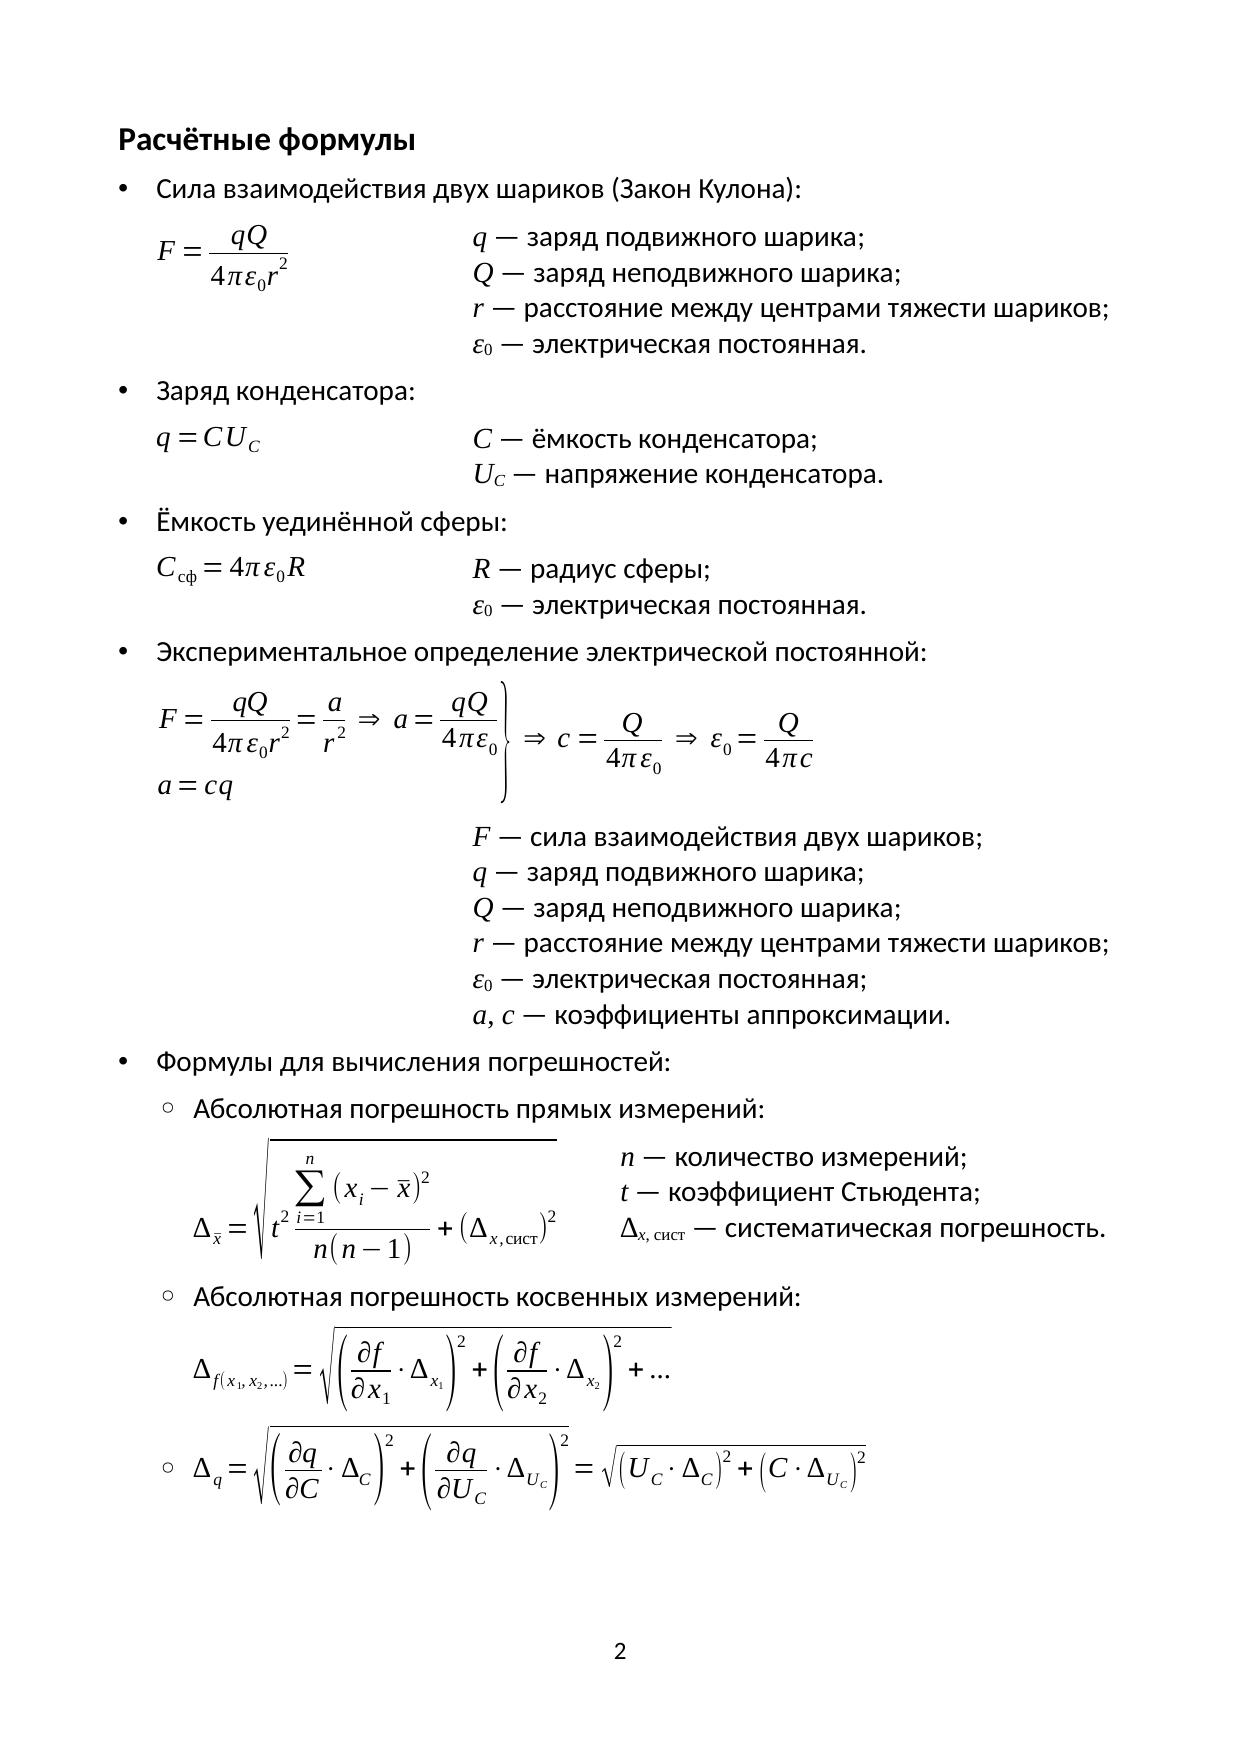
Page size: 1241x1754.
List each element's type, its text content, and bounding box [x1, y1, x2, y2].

table_header [156, 550, 472, 633]
list Ёмкость уединённой сферы: [118, 503, 1122, 538]
table_header [156, 218, 472, 372]
table_header R — радиус сферы; ε0 — электрическая постоянная. [473, 550, 1122, 633]
list Заряд конденсатора: [118, 372, 1122, 408]
list Абсолютная погрешность косвенных измерений: [156, 1278, 1122, 1313]
table_header q — заряд подвижного шарика; Q — заряд неподвижного шарика; r — расстояние между центрами тяжести шариков; ε0 — электрическая постоянная. [473, 218, 1122, 372]
subtitle Расчётные формулы [118, 118, 1122, 159]
table_header n — количество измерений; t — коэффициент Стьюдента; ∆x, сист — систематическая погрешность. [620, 1138, 1122, 1278]
list Формулы для вычисления погрешностей: [118, 1043, 1122, 1079]
list Абсолютная погрешность прямых измерений: [156, 1091, 1122, 1126]
table_header C — ёмкость конденсатора; UC — напряжение конденсатора. [473, 420, 1122, 503]
list Экспериментальное определение электрической постоянной: [118, 633, 1122, 669]
list Сила взаимодействия двух шариков (Закон Кулона): [118, 171, 1122, 206]
list F — сила взаимодействия двух шариков; q — заряд подвижного шарика; Q — заряд неподвижного шарика; r — расстояние между центрами тяжести шариков; ε0 — электрическая постоянная; a, c — коэффициенты аппроксимации. [437, 818, 1122, 1031]
table_header [156, 420, 472, 503]
table_header [193, 1138, 620, 1278]
